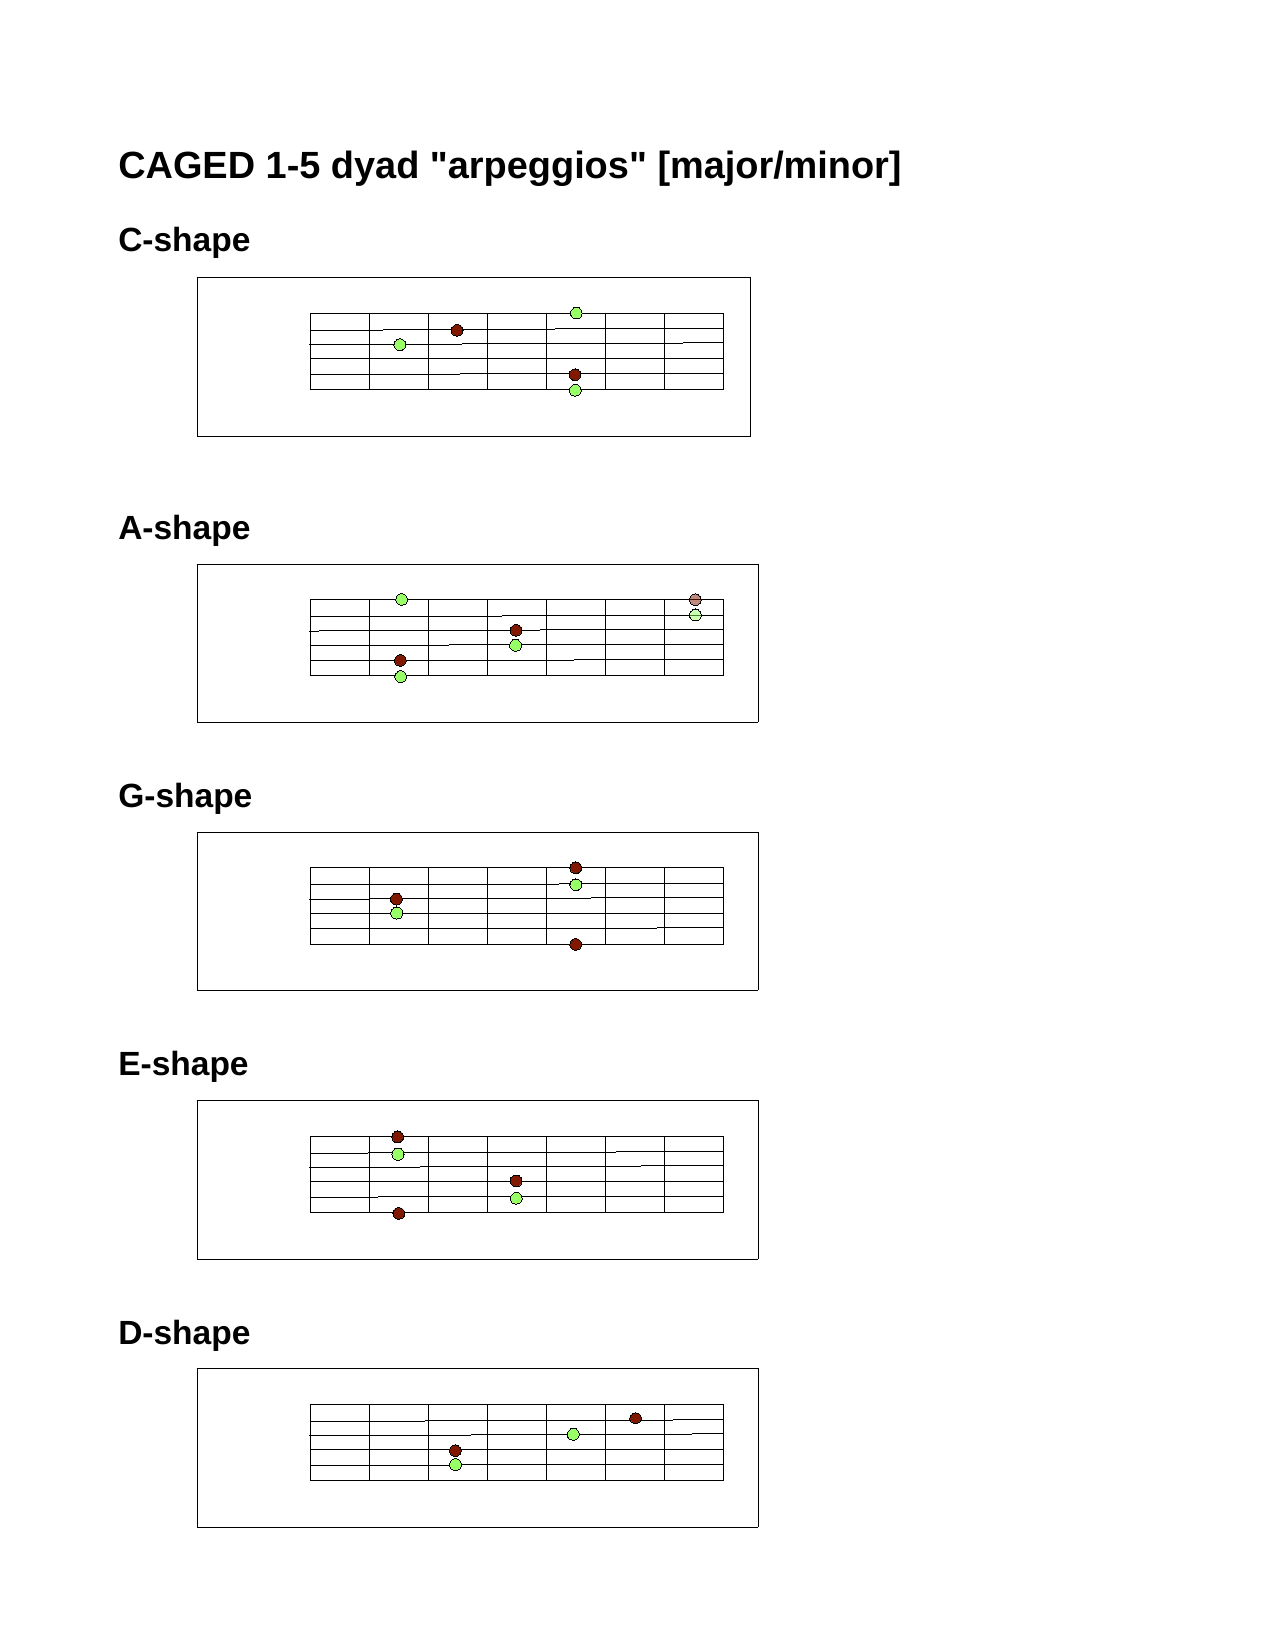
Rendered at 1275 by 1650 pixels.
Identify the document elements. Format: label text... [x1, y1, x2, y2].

subtitle D-shape [118, 1312, 1157, 1351]
subtitle CAGED 1-5 dyad "arpeggios" [major/minor] [118, 143, 1157, 187]
subtitle C-shape [118, 220, 1157, 259]
subtitle G-shape [118, 776, 1157, 815]
subtitle A-shape [118, 508, 1157, 546]
subtitle E-shape [118, 1044, 1157, 1083]
